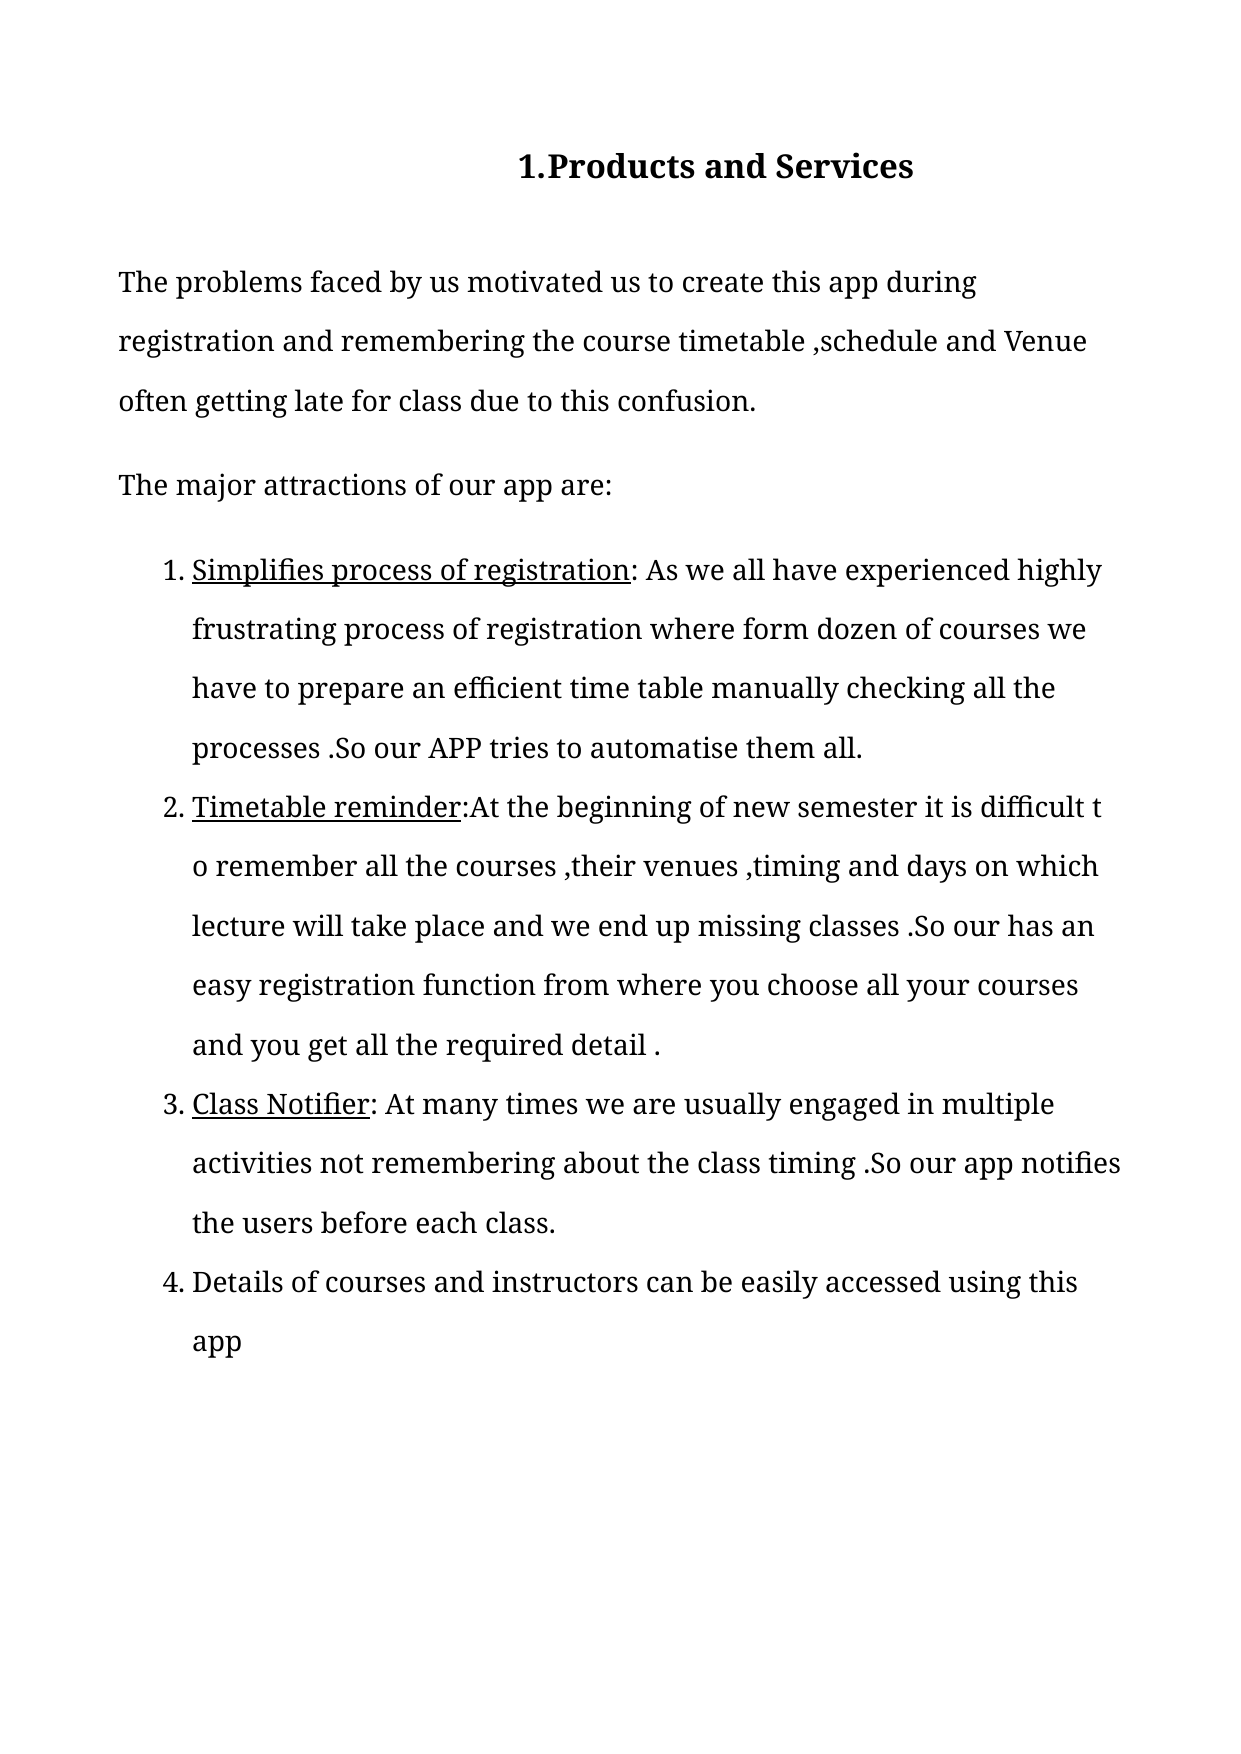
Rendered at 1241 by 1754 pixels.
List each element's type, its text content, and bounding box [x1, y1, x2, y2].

text The major attractions of our app are: [118, 465, 1122, 504]
list Simplifies process of registration: As we all have experienced highly frustrating process of registration where form dozen of courses we have to prepare an efficient time table manually checking all the processes .So our APP tries to automatise them all. [162, 550, 1122, 766]
subtitle Products and Services [309, 143, 1122, 188]
list Class Notifier: At many times we are usually engaged in multiple activities not remembering about the class timing .So our app notifies the users before each class. [162, 1084, 1122, 1241]
list Details of courses and instructors can be easily accessed using this app [162, 1262, 1122, 1360]
list Timetable reminder:At the beginning of new semester it is difficult t o remember all the courses ,their venues ,timing and days on which lecture will take place and we end up missing classes .So our has an easy registration function from where you choose all your courses and you get all the required detail . [162, 787, 1122, 1063]
text The problems faced by us motivated us to create this app during registration and remembering the course timetable ,schedule and Venue often getting late for class due to this confusion. [118, 262, 1122, 419]
